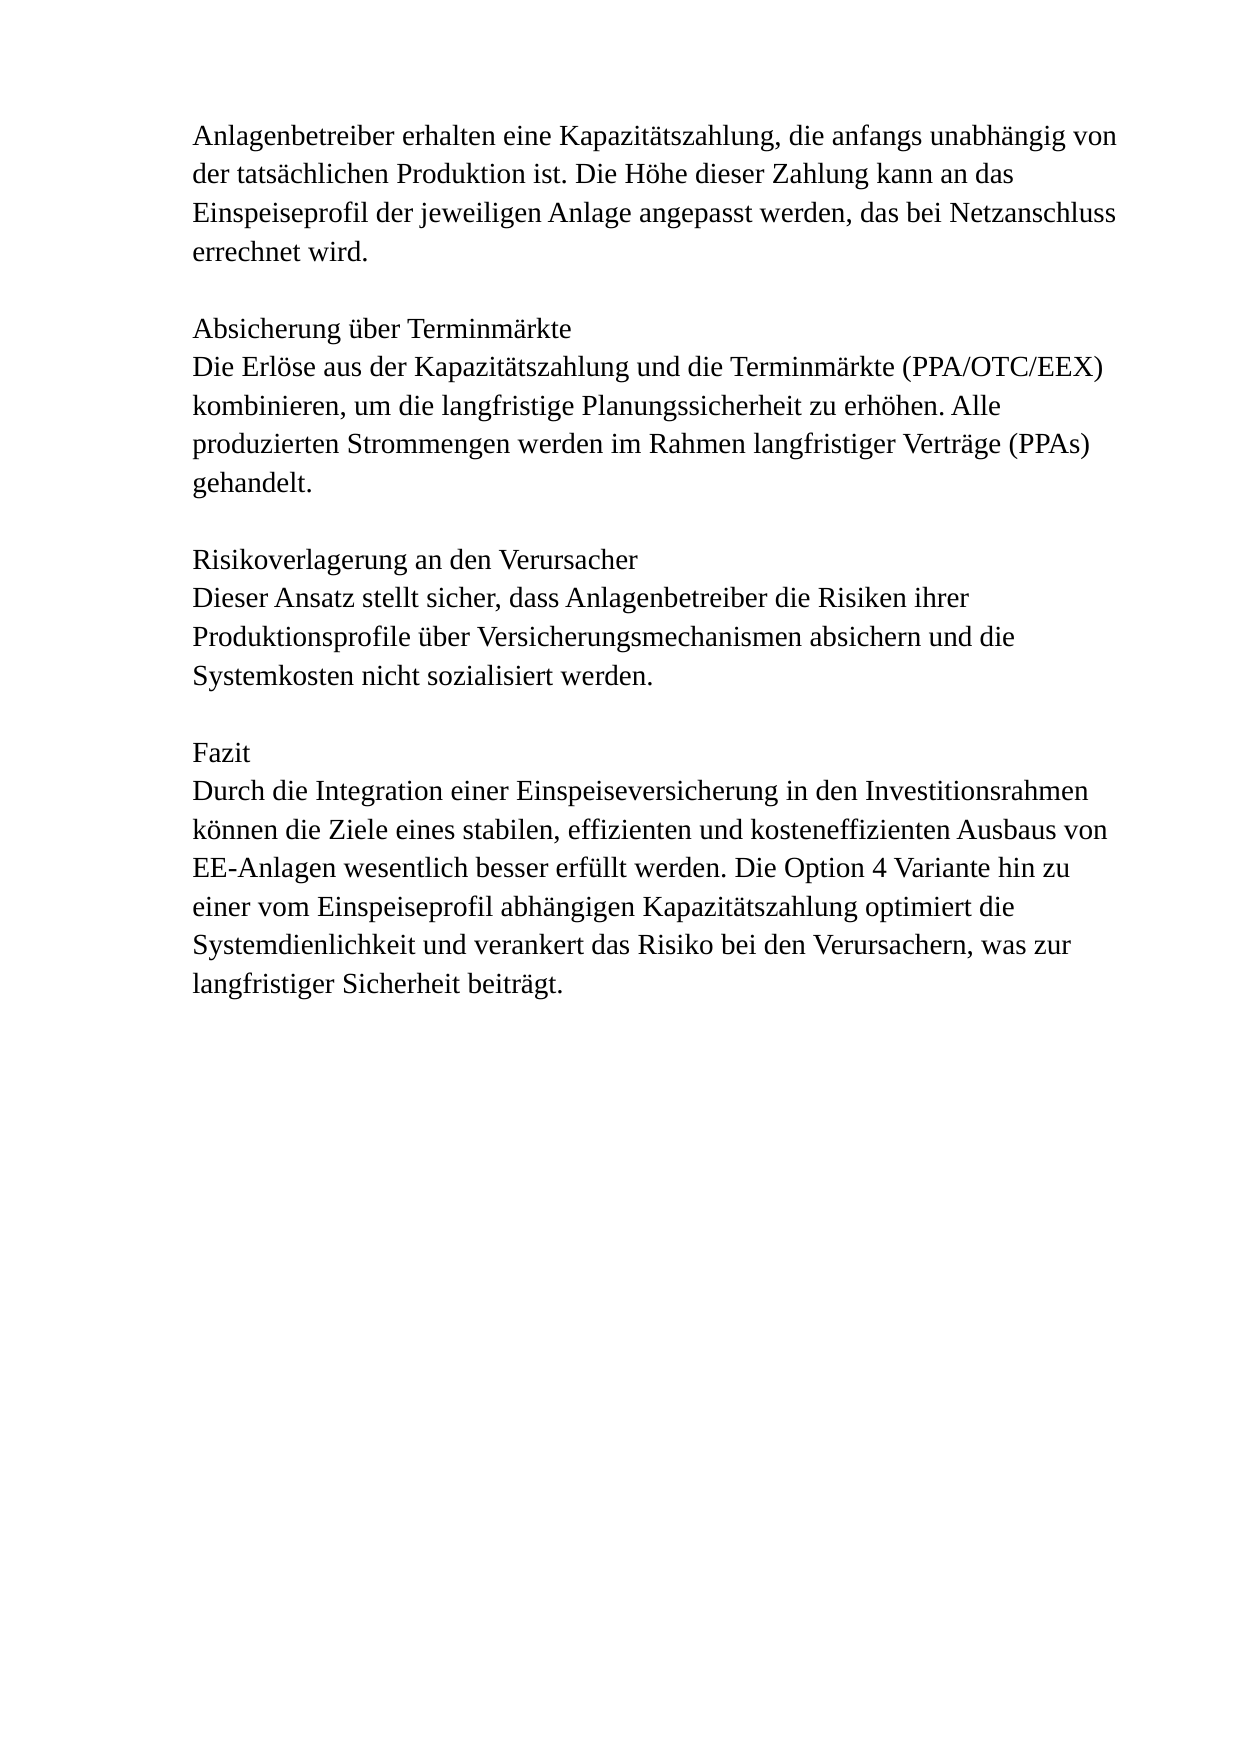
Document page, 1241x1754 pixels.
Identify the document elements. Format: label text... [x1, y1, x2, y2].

text Anlagenbetreiber erhalten eine Kapazitätszahlung, die anfangs unabhängig von der tatsächlichen Produktion ist. Die Höhe dieser Zahlung kann an das Einspeiseprofil der jeweiligen Anlage angepasst werden, das bei Netzanschluss errechnet wird. [192, 118, 1122, 267]
text Die Erlöse aus der Kapazitätszahlung und die Terminmärkte (PPA/OTC/EEX) kombinieren, um die langfristige Planungssicherheit zu erhöhen. Alle produzierten Strommengen werden im Rahmen langfristiger Verträge (PPAs) gehandelt. [192, 349, 1122, 498]
text Durch die Integration einer Einspeiseversicherung in den Investitionsrahmen können die Ziele eines stabilen, effizienten und kosteneffizienten Ausbaus von EE-Anlagen wesentlich besser erfüllt werden. Die Option 4 Variante hin zu einer vom Einspeiseprofil abhängigen Kapazitätszahlung optimiert die Systemdienlichkeit und verankert das Risiko bei den Verursachern, was zur langfristiger Sicherheit beiträgt. [192, 773, 1122, 999]
text Risikoverlagerung an den Verursacher [192, 542, 1122, 576]
text Dieser Ansatz stellt sicher, dass Anlagenbetreiber die Risiken ihrer Produktionsprofile über Versicherungsmechanismen absichern und die Systemkosten nicht sozialisiert werden. [192, 581, 1122, 691]
text Absicherung über Terminmärkte [192, 311, 1122, 344]
text Fazit [192, 735, 1122, 768]
